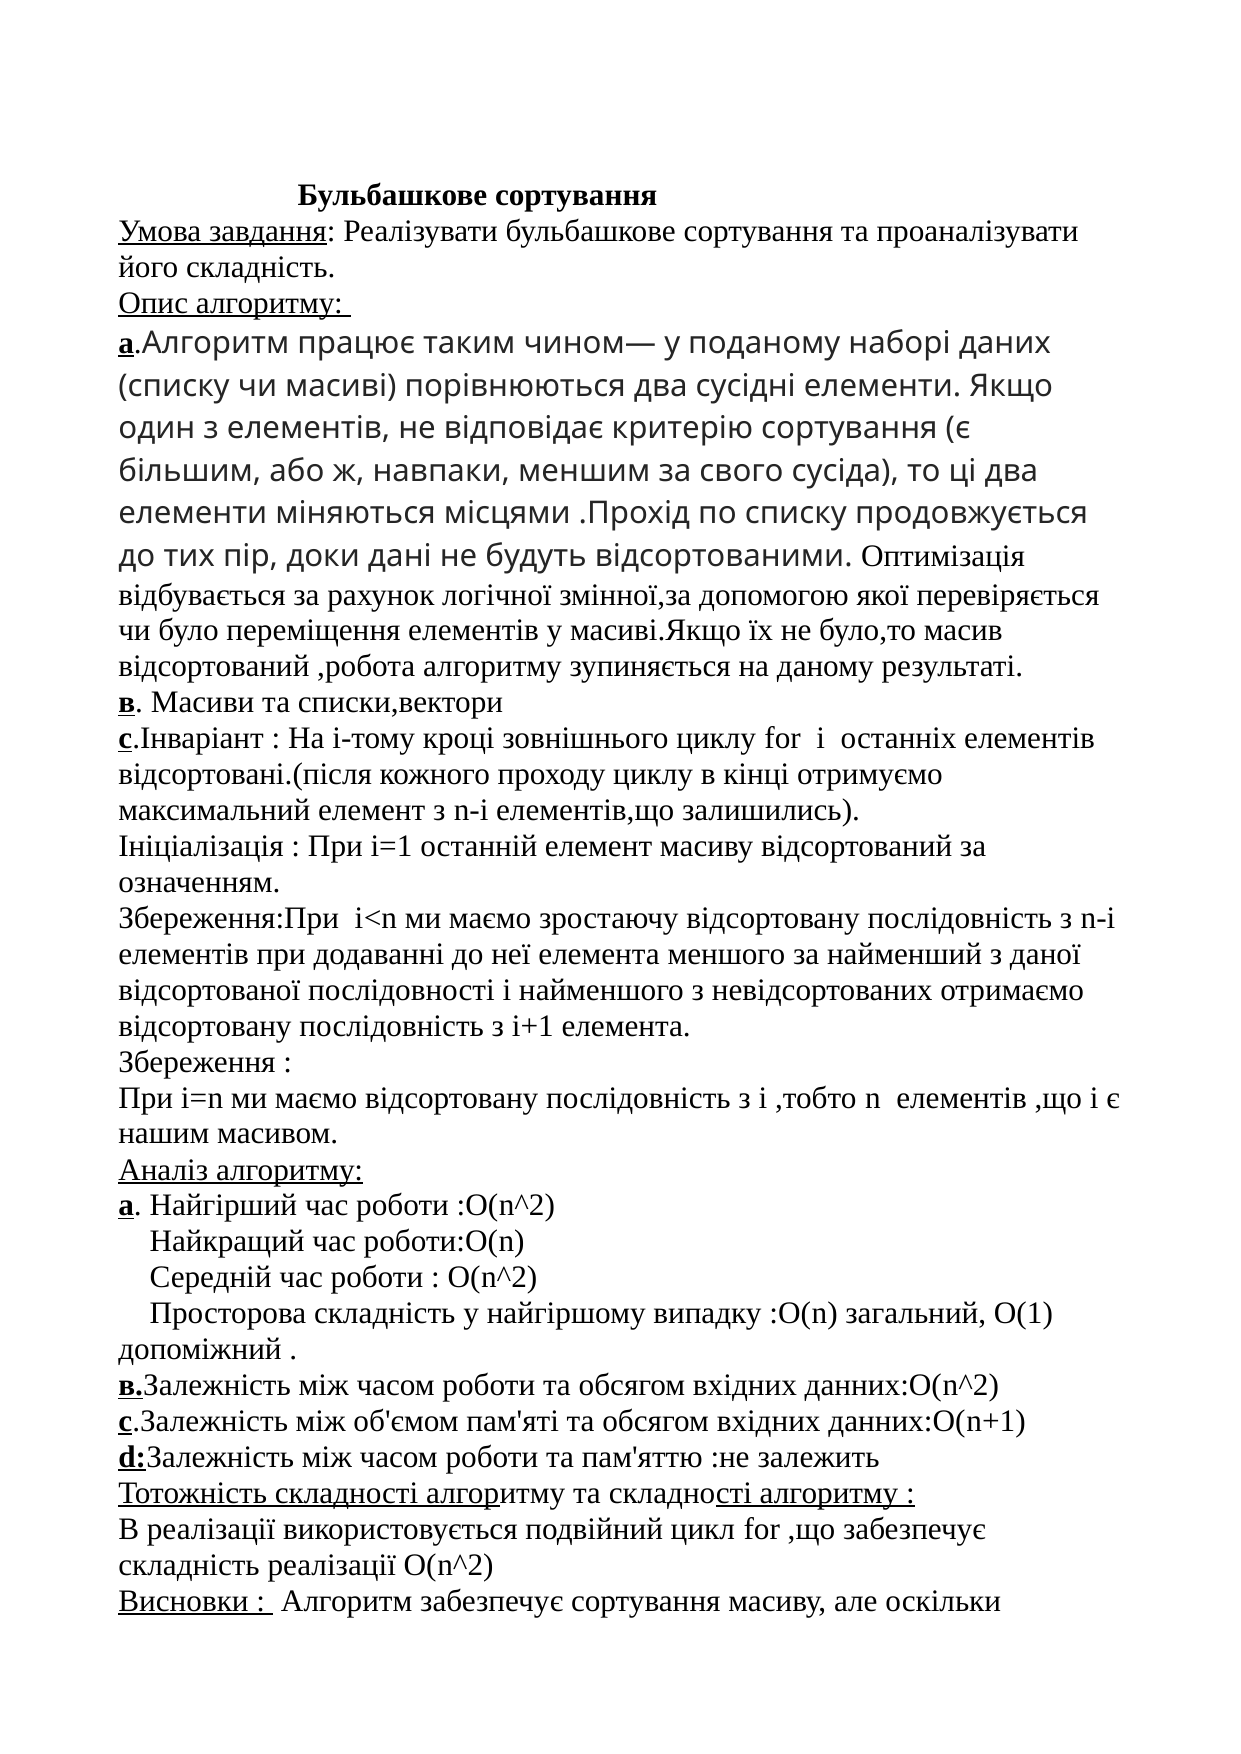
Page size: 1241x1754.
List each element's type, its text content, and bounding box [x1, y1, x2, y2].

text Найкращий час роботи:О(n) [118, 1223, 1122, 1258]
text Збереження : [118, 1043, 1122, 1079]
text Ініціалізація : При і=1 останній елемент масиву відсортований за означенням. [118, 827, 1122, 899]
text в.Залежність між часом роботи та обсягом вхідних данних:О(n^2) [118, 1366, 1122, 1402]
text с.Інваріант : На і-тому кроці зовнішнього циклу for і останніх елементів відсортовані.(після кожного проходу циклу в кінці отримуємо максимальний елемент з n-i елементів,що залишились). [118, 719, 1122, 827]
text Просторова складність у найгіршому випадку :О(n) загальний, О(1) допоміжний . [118, 1294, 1122, 1366]
text а. Найгірший час роботи :О(n^2) [118, 1187, 1122, 1223]
text с.Залежність між об'ємом пам'яті та обсягом вхідних данних:О(n+1) [118, 1402, 1122, 1438]
text Бульбашкове сортування [118, 176, 1122, 212]
text Аналіз алгоритму: [118, 1151, 1122, 1187]
text Висновки : Алгоритм забезпечує сортування масиву, але оскільки [118, 1582, 1122, 1618]
text В реалізації використовується подвійний цикл for ,що забезпечує [118, 1510, 1122, 1546]
text Середній час роботи : О(n^2) [118, 1258, 1122, 1294]
text складність реалізації О(n^2) [118, 1546, 1122, 1582]
text Тотожність складності алгоритму та складності алгоритму : [118, 1474, 1122, 1510]
text При і=n ми маємо відсортовану послідовність з і ,тобто n елементів ,що і є нашим масивом. [118, 1079, 1122, 1151]
text Опис алгоритму: [118, 284, 1122, 320]
text елементів при додаванні до неї елемента меншого за найменший з даної відсортованої послідовності і найменшого з невідсортованих отримаємо відсортовану послідовність з і+1 елемента. [118, 935, 1122, 1043]
text Умова завдання: Реалізувати бульбашкове сортування та проаналізувати його складність. [118, 212, 1122, 284]
text Збереження:При і<n ми маємо зростаючу відсортовану послідовність з n-i [118, 899, 1122, 935]
text а.Алгоритм працює таким чином— у поданому наборі даних (списку чи масиві) порівнюються два сусідні елементи. Якщо один з елементів, не відповідає критерію сортування (є більшим, або ж, навпаки, меншим за свого сусіда), то ці два елементи міняються місцями .Прохід по списку продовжується до тих пір, доки дані не будуть відсортованими. Оптимізація відбувається за рахунок логічної змінної,за допомогою якої перевіряється чи було переміщення елементів у масиві.Якщо їх не було,то масив відсортований ,робота алгоритму зупиняється на даному результаті. [118, 320, 1122, 683]
text d:Залежність між часом роботи та пам'яттю :не залежить [118, 1438, 1122, 1474]
text в. Масиви та списки,вектори [118, 683, 1122, 719]
